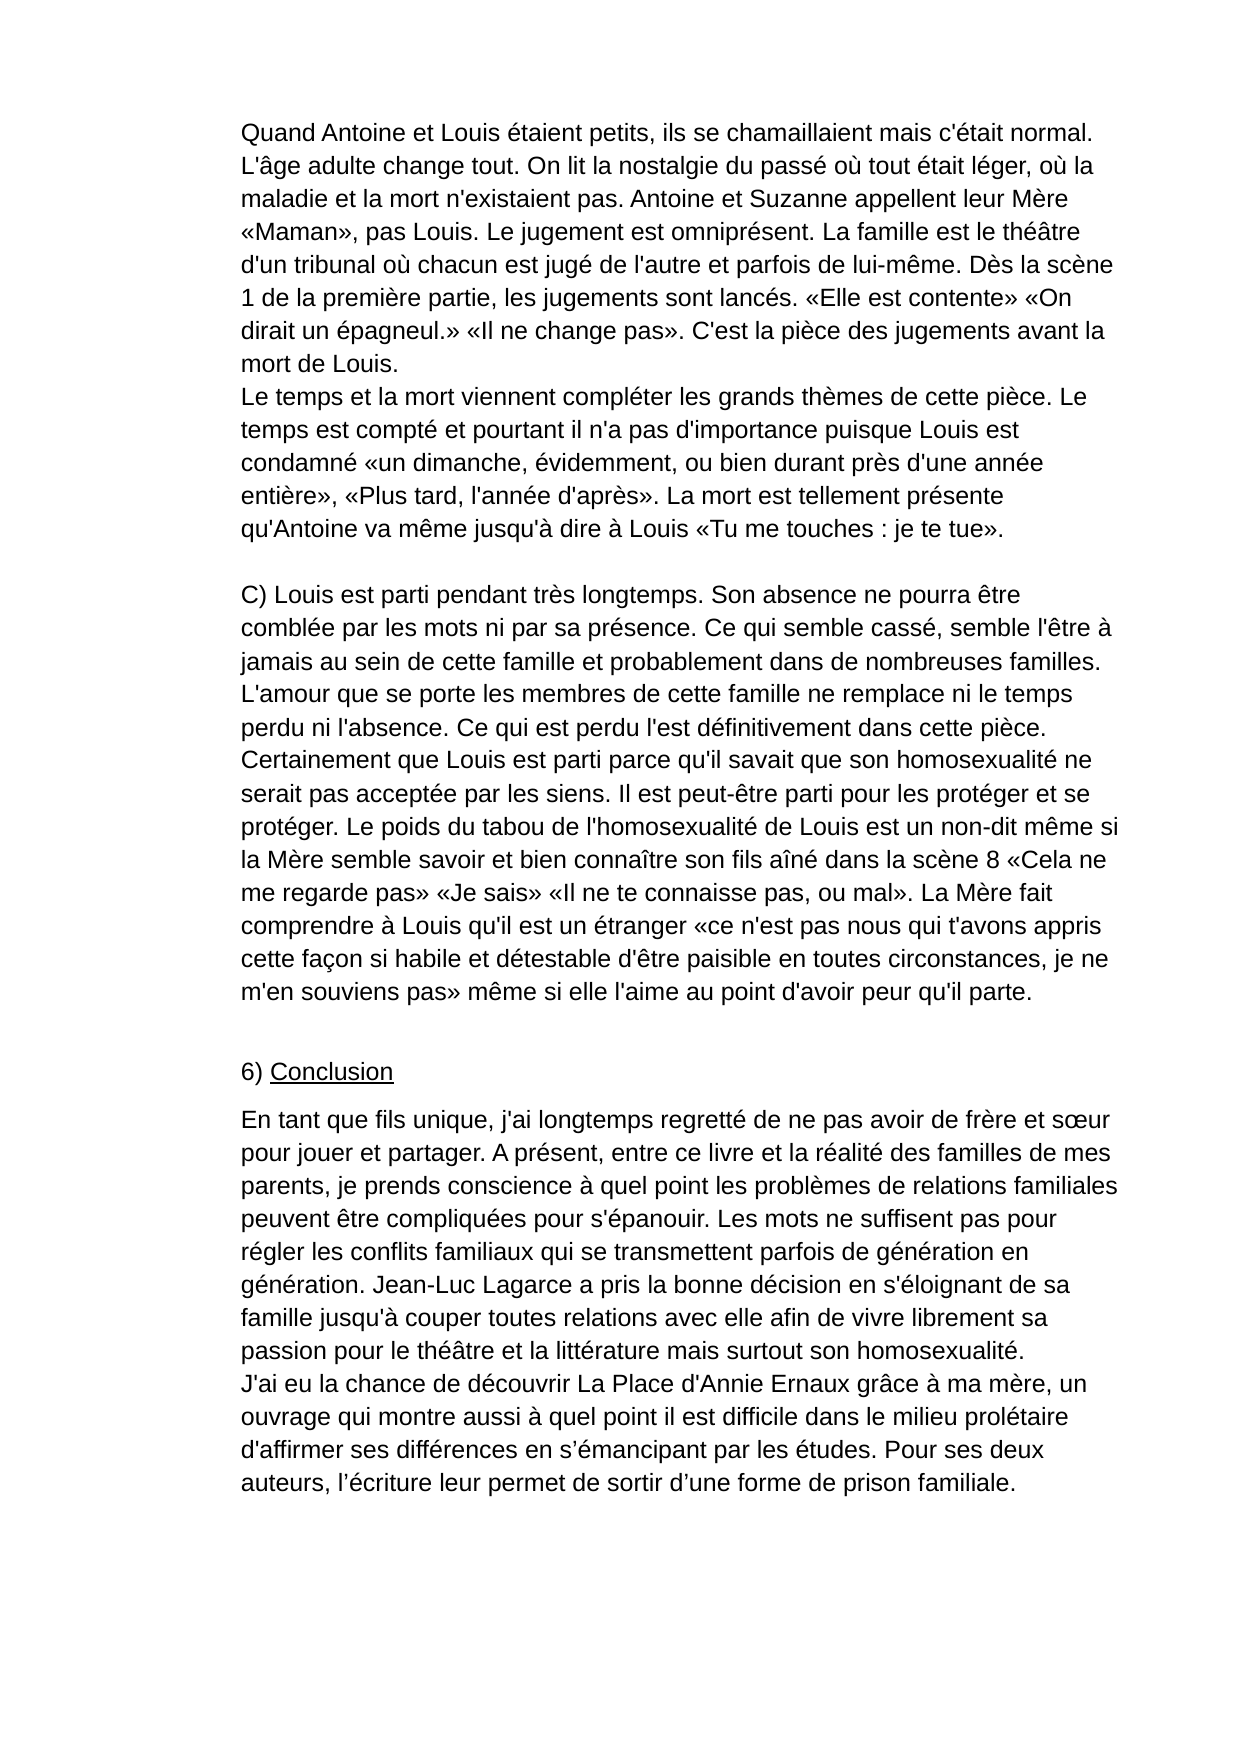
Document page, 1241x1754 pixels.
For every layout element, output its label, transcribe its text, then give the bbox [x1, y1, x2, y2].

text Quand Antoine et Louis étaient petits, ils se chamaillaient mais c'était normal. L'âge adulte change tout. On lit la nostalgie du passé où tout était léger, où la maladie et la mort n'existaient pas. Antoine et Suzanne appellent leur Mère «Maman», pas Louis. Le jugement est omniprésent. La famille est le théâtre d'un tribunal où chacun est jugé de l'autre et parfois de lui-même. Dès la scène 1 de la première partie, les jugements sont lancés. «Elle est contente» «On dirait un épagneul.» «Il ne change pas». C'est la pièce des jugements avant la mort de Louis. Le temps et la mort viennent compléter les grands thèmes de cette pièce. Le temps est compté et pourtant il n'a pas d'importance puisque Louis est condamné «un dimanche, évidemment, ou bien durant près d'une année entière», «Plus tard, l'année d'après». La mort est tellement présente qu'Antoine va même jusqu'à dire à Louis «Tu me touches : je te tue». C) Louis est parti pendant très longtemps. Son absence ne pourra être comblée par les mots ni par sa présence. Ce qui semble cassé, semble l'être à jamais au sein de cette famille et probablement dans de nombreuses familles. L'amour que se porte les membres de cette famille ne remplace ni le temps perdu ni l'absence. Ce qui est perdu l'est définitivement dans cette pièce. Certainement que Louis est parti parce qu'il savait que son homosexualité ne serait pas acceptée par les siens. Il est peut-être parti pour les protéger et se protéger. Le poids du tabou de l'homosexualité de Louis est un non-dit même si la Mère semble savoir et bien connaître son fils aîné dans la scène 8 «Cela ne me regarde pas» «Je sais» «Il ne te connaisse pas, ou mal». La Mère fait comprendre à Louis qu'il est un étranger «ce n'est pas nous qui t'avons appris cette façon si habile et détestable d'être paisible en toutes circonstances, je ne m'en souviens pas» même si elle l'aime au point d'avoir peur qu'il parte. [241, 118, 1122, 1038]
text 6) Conclusion [241, 1057, 1122, 1086]
text En tant que fils unique, j'ai longtemps regretté de ne pas avoir de frère et sœur pour jouer et partager. A présent, entre ce livre et la réalité des familles de mes parents, je prends conscience à quel point les problèmes de relations familiales peuvent être compliquées pour s'épanouir. Les mots ne suffisent pas pour régler les conflits familiaux qui se transmettent parfois de génération en génération. Jean-Luc Lagarce a pris la bonne décision en s'éloignant de sa famille jusqu'à couper toutes relations avec elle afin de vivre librement sa passion pour le théâtre et la littérature mais surtout son homosexualité. J'ai eu la chance de découvrir La Place d'Annie Ernaux grâce à ma mère, un ouvrage qui montre aussi à quel point il est difficile dans le milieu prolétaire d'affirmer ses différences en s’émancipant par les études. Pour ses deux auteurs, l’écriture leur permet de sortir d’une forme de prison familiale. [241, 1105, 1122, 1497]
